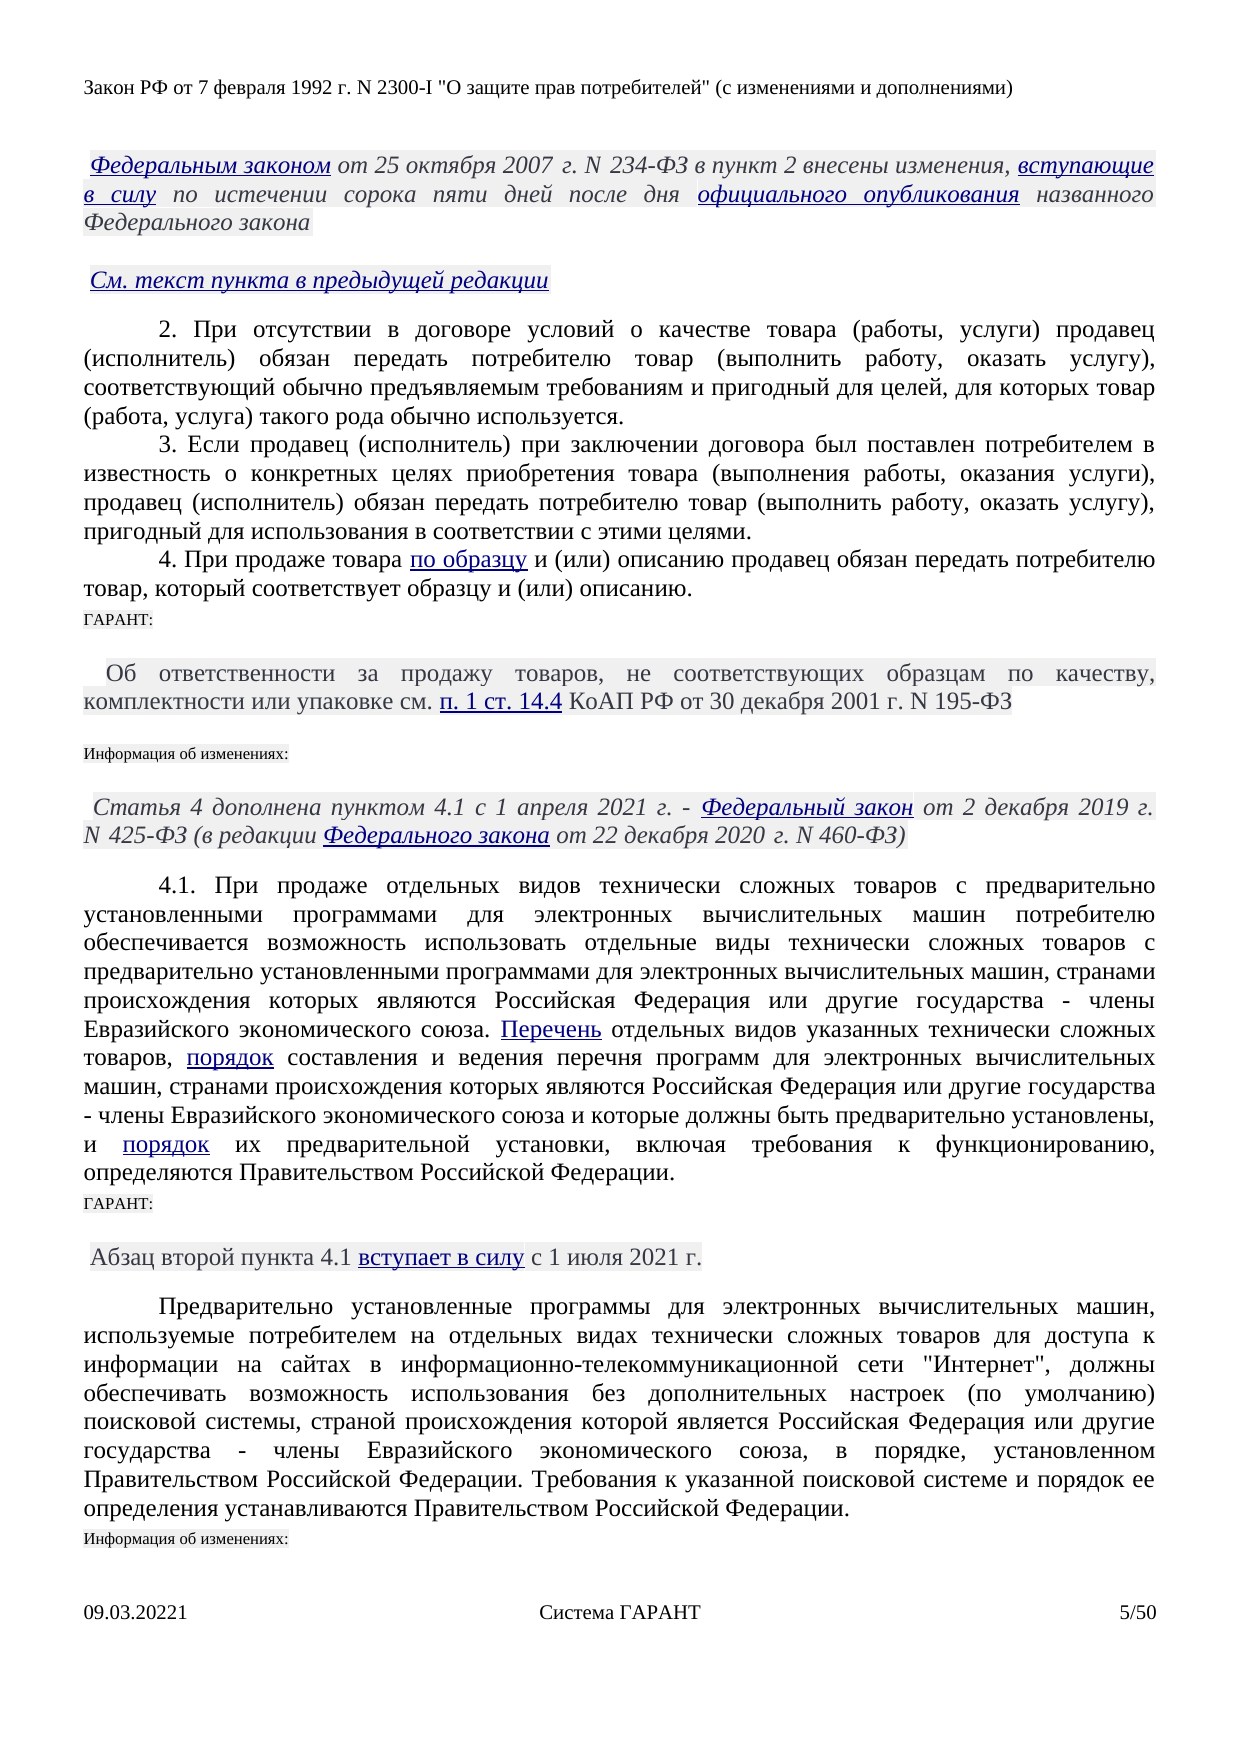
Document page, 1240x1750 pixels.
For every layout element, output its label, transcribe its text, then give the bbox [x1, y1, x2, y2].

text Федеральным законом от 25 октября 2007 г. N 234-ФЗ в пункт 2 внесены изменения, вступающие в силу по истечении сорока пяти дней после дня официального опубликования названного Федерального закона [83, 150, 1156, 236]
text ГАРАНТ: [83, 1194, 1156, 1213]
text Информация об изменениях: [83, 744, 1156, 763]
text ГАРАНТ: [83, 610, 1156, 629]
text Абзац второй пункта 4.1 вступает в силу с 1 июля 2021 г. [83, 1242, 1156, 1271]
text 2. При отсутствии в договоре условий о качестве товара (работы, услуги) продавец (исполнитель) обязан передать потребителю товар (выполнить работу, оказать услугу), соответствующий обычно предъявляемым требованиям и пригодный для целей, для которых товар (работа, услуга) такого рода обычно используется. [83, 314, 1156, 429]
text 3. Если продавец (исполнитель) при заключении договора был поставлен потребителем в известность о конкретных целях приобретения товара (выполнения работы, оказания услуги), продавец (исполнитель) обязан передать потребителю товар (выполнить работу, оказать услугу), пригодный для использования в соответствии с этими целями. [83, 429, 1156, 544]
text Информация об изменениях: [83, 1529, 1156, 1548]
text Предварительно установленные программы для электронных вычислительных машин, используемые потребителем на отдельных видах технически сложных товаров для доступа к информации на сайтах в информационно-телекоммуникационной сети "Интернет", должны обеспечивать возможность использования без дополнительных настроек (по умолчанию) поисковой системы, страной происхождения которой является Российская Федерация или другие государства - члены Евразийского экономического союза, в порядке, установленном Правительством Российской Федерации. Требования к указанной поисковой системе и порядок ее определения устанавливаются Правительством Российской Федерации. [83, 1291, 1156, 1521]
text 4.1. При продаже отдельных видов технически сложных товаров с предварительно установленными программами для электронных вычислительных машин потребителю обеспечивается возможность использовать отдельные виды технически сложных товаров с предварительно установленными программами для электронных вычислительных машин, странами происхождения которых являются Российская Федерация или другие государства - члены Евразийского экономического союза. Перечень отдельных видов указанных технически сложных товаров, порядок составления и ведения перечня программ для электронных вычислительных машин, странами происхождения которых являются Российская Федерация или другие государства - члены Евразийского экономического союза и которые должны быть предварительно установлены, и порядок их предварительной установки, включая требования к функционированию, определяются Правительством Российской Федерации. [83, 870, 1156, 1186]
text Об ответственности за продажу товаров, не соответствующих образцам по качеству, комплектности или упаковке см. п. 1 ст. 14.4 КоАП РФ от 30 декабря 2001 г. N 195-ФЗ [83, 658, 1156, 715]
text 4. При продаже товара по образцу и (или) описанию продавец обязан передать потребителю товар, который соответствует образцу и (или) описанию. [83, 544, 1156, 602]
text См. текст пункта в предыдущей редакции [83, 265, 1156, 294]
text Статья 4 дополнена пунктом 4.1 с 1 апреля 2021 г. - Федеральный закон от 2 декабря 2019 г. N 425-ФЗ (в редакции Федерального закона от 22 декабря 2020 г. N 460-ФЗ) [83, 792, 1156, 849]
